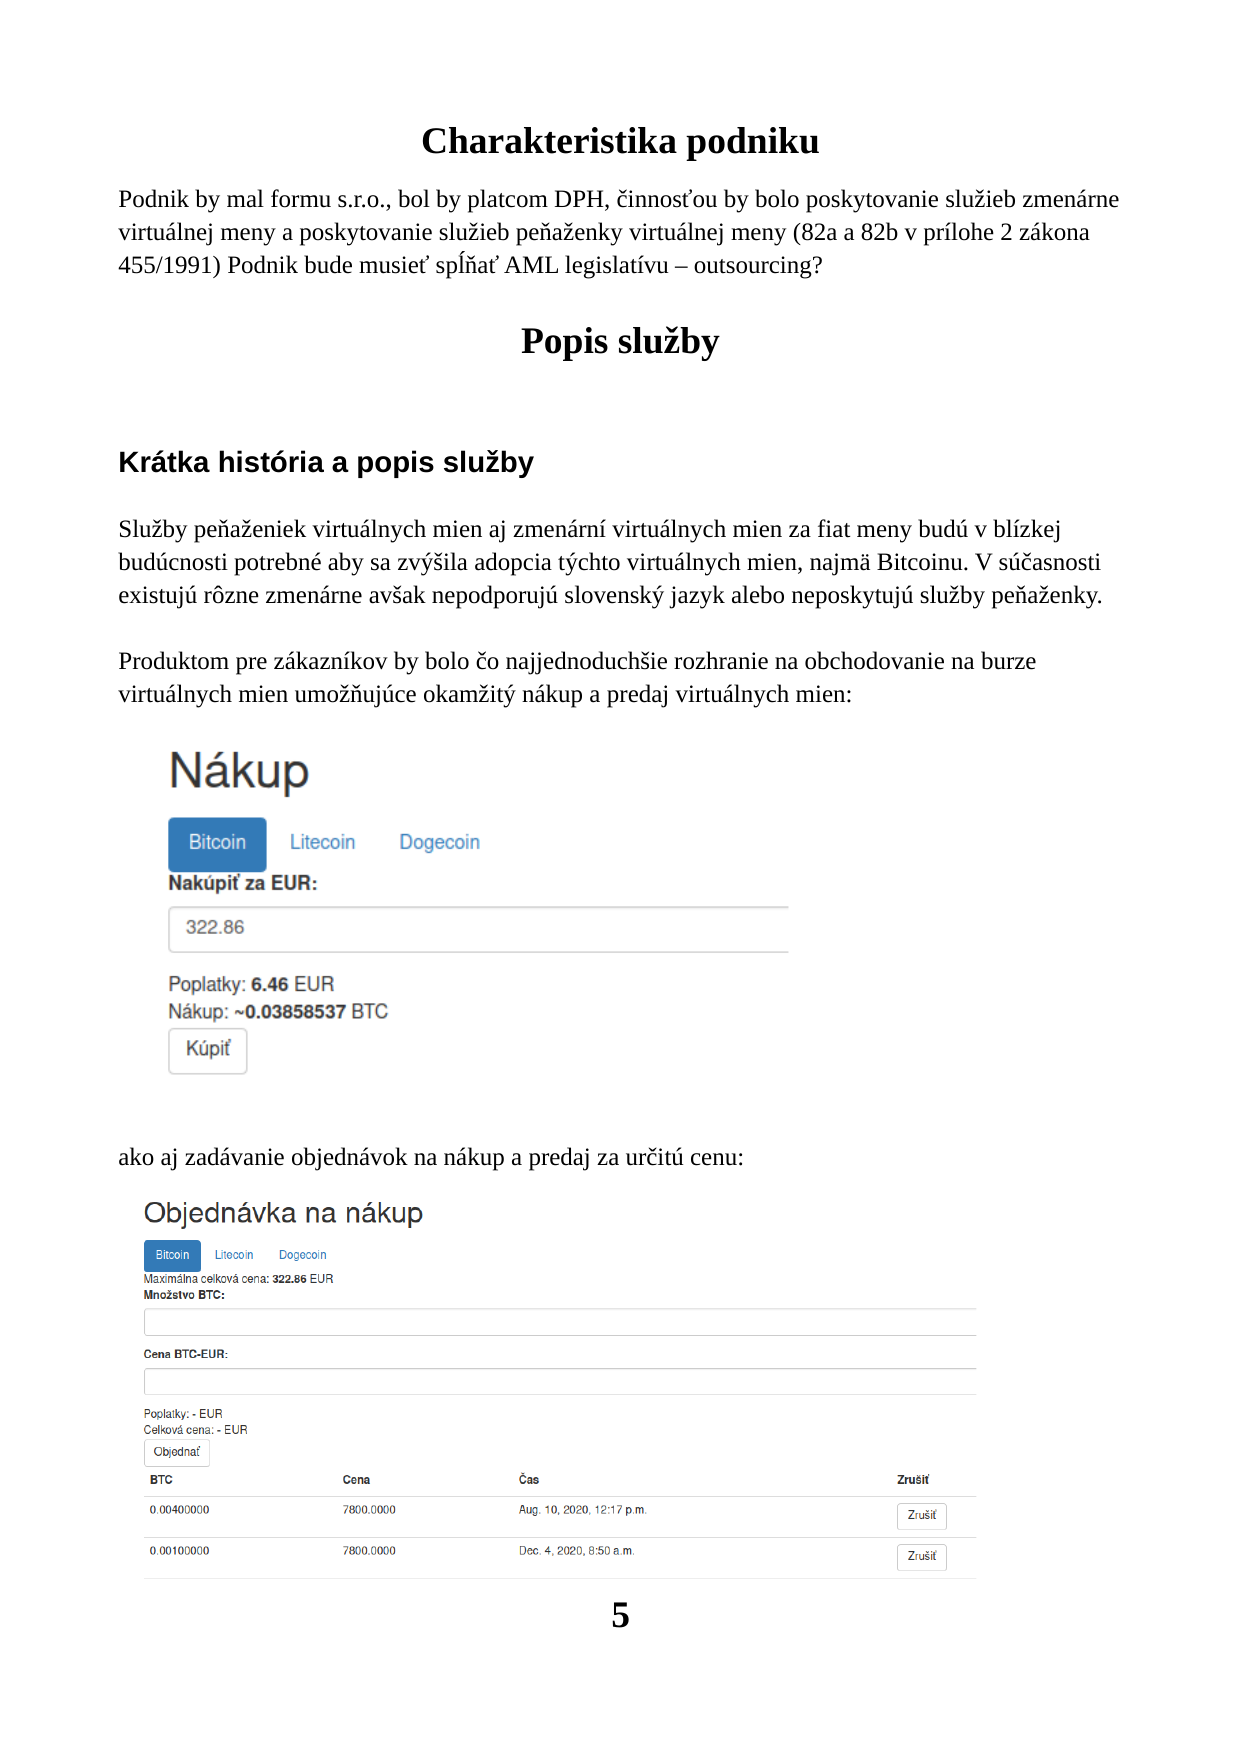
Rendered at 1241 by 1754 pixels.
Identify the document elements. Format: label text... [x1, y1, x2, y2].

subtitle Charakteristika podniku [118, 118, 1122, 161]
text Produktom pre zákazníkov by bolo čo najjednoduchšie rozhranie na obchodovanie na burze virtuálnych mien umožňujúce okamžitý nákup a predaj virtuálnych mien: [118, 628, 1122, 708]
subtitle Krátka história a popis služby [118, 444, 1122, 478]
text ako aj zadávanie objednávok na nákup a predaj za určitú cenu: [118, 1123, 1122, 1171]
text Služby peňaženiek virtuálnych mien aj zmenární virtuálnych mien za fiat meny budú v blízkej budúcnosti potrebné aby sa zvýšila adopcia týchto virtuálnych mien, najmä Bitcoinu. V súčasnosti existujú rôzne zmenárne avšak nepodporujú slovenský jazyk alebo neposkytujú služby peňaženky. [118, 491, 1122, 609]
picture [122, 722, 789, 1102]
text Podnik by mal formu s.r.o., bol by platcom DPH, činnosťou by bolo poskytovanie služieb zmenárne virtuálnej meny a poskytovanie služieb peňaženky virtuálnej meny (82a a 82b v prílohe 2 zákona 455/1991) Podnik bude musieť spĺňať AML legislatívu – outsourcing? [118, 174, 1122, 279]
subtitle Popis služby [118, 319, 1122, 362]
picture [126, 1190, 977, 1579]
